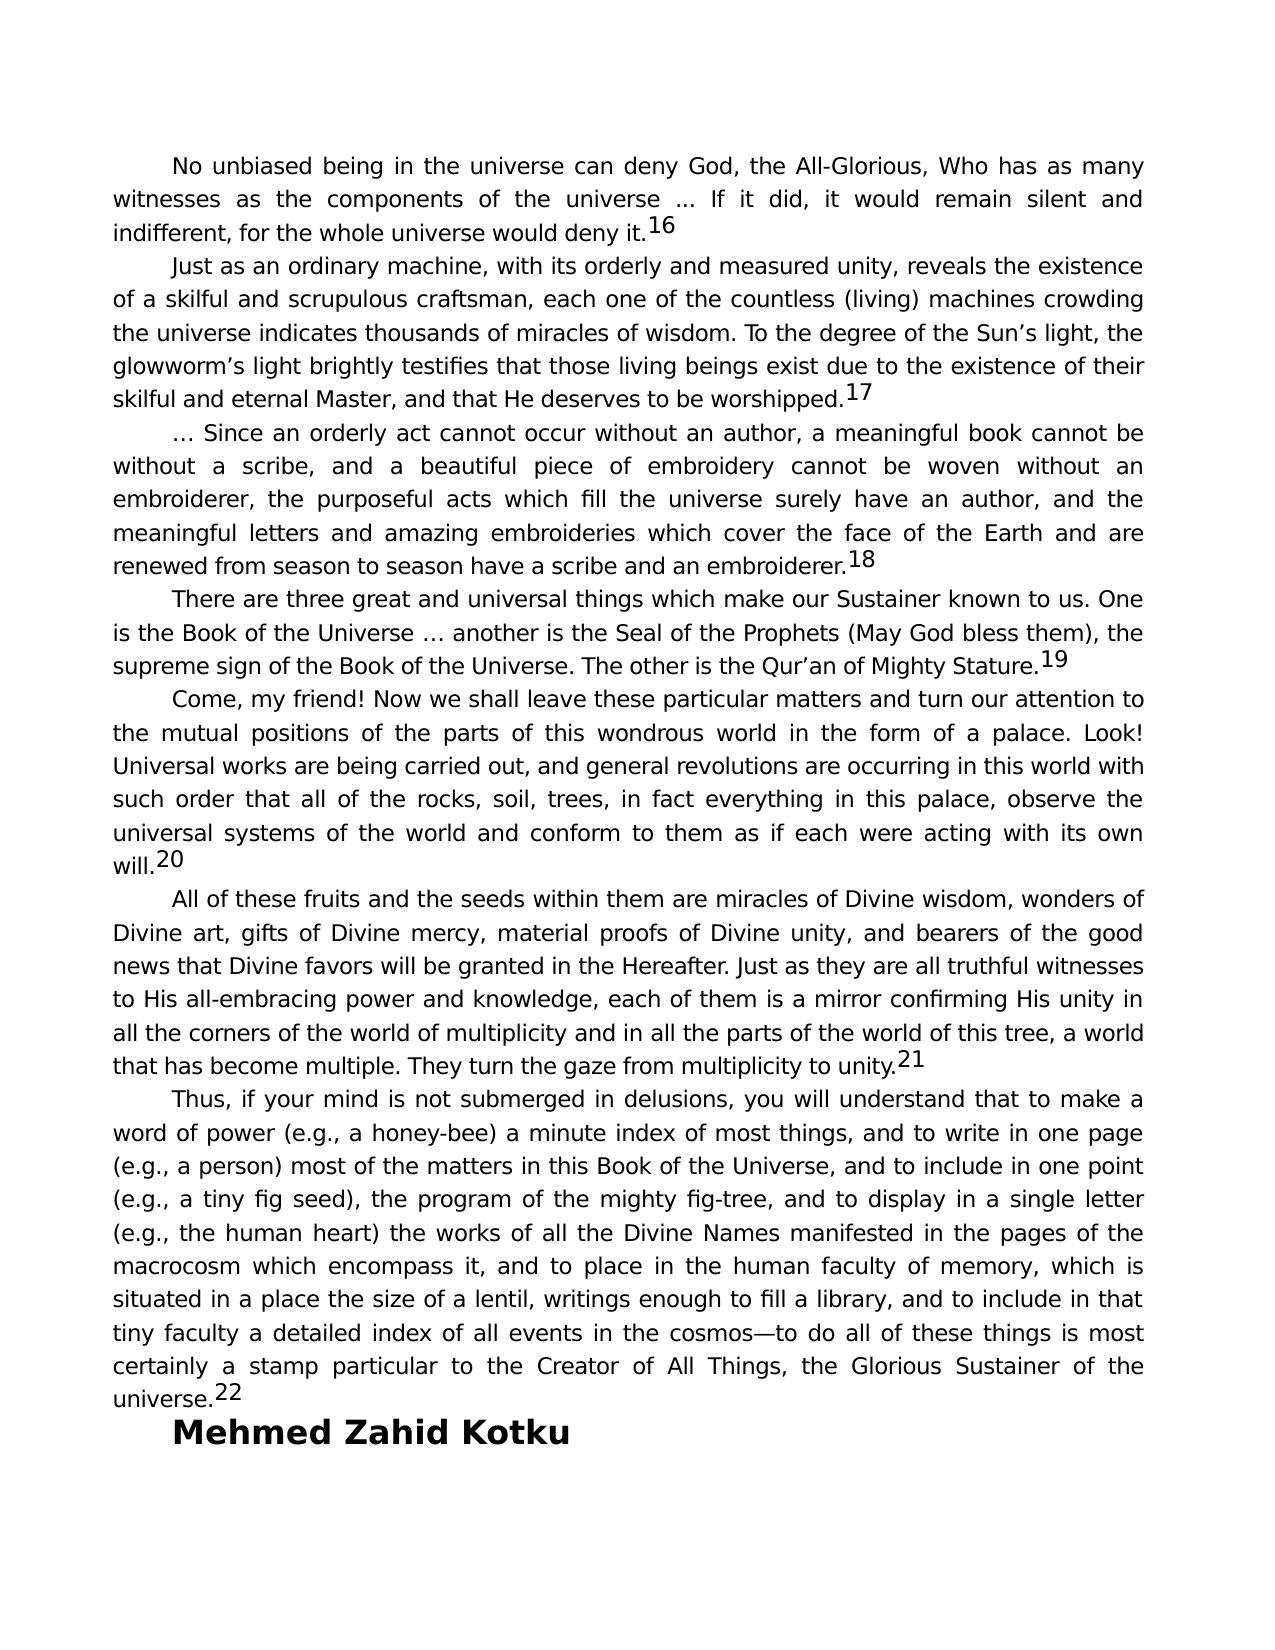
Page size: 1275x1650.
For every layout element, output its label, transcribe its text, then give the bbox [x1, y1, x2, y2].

text Mehmed Zahid Kotku [112, 1414, 1145, 1452]
text There are three great and universal things which make our Sustainer known to us. One is the Book of the Universe … another is the Seal of the Prophets (May God bless them), the supreme sign of the Book of the Universe. The other is the Qur’an of Mighty Stature.19 [112, 581, 1145, 681]
text Just as an ordinary machine, with its orderly and measured unity, reveals the existence of a skilful and scrupulous craftsman, each one of the countless (living) machines crowding the universe indicates thousands of miracles of wisdom. To the degree of the Sun’s light, the glowworm’s light brightly testifies that those living beings exist due to the existence of their skilful and eternal Master, and that He deserves to be worshipped.17 [112, 248, 1145, 414]
text No unbiased being in the universe can deny God, the All-Glorious, Who has as many witnesses as the components of the universe ... If it did, it would remain silent and indifferent, for the whole universe would deny it.16 [112, 148, 1145, 248]
text … Since an orderly act cannot occur without an author, a meaningful book cannot be without a scribe, and a beautiful piece of embroidery cannot be woven without an embroiderer, the purposeful acts which fill the universe surely have an author, and the meaningful letters and amazing embroideries which cover the face of the Earth and are renewed from season to season have a scribe and an embroiderer.18 [112, 414, 1145, 581]
text All of these fruits and the seeds within them are miracles of Divine wisdom, wonders of Divine art, gifts of Divine mercy, material proofs of Divine unity, and bearers of the good news that Divine favors will be granted in the Hereafter. Just as they are all truthful witnesses to His all-embracing power and knowledge, each of them is a mirror confirming His unity in all the corners of the world of multiplicity and in all the parts of the world of this tree, a world that has become multiple. They turn the gaze from multiplicity to unity.21 [112, 881, 1145, 1081]
text Thus, if your mind is not submerged in delusions, you will understand that to make a word of power (e.g., a honey-bee) a minute index of most things, and to write in one page (e.g., a person) most of the matters in this Book of the Universe, and to include in one point (e.g., a tiny fig seed), the program of the mighty fig-tree, and to display in a single letter (e.g., the human heart) the works of all the Divine Names manifested in the pages of the macrocosm which encompass it, and to place in the human faculty of memory, which is situated in a place the size of a lentil, writings enough to fill a library, and to include in that tiny faculty a detailed index of all events in the cosmos—to do all of these things is most certainly a stamp particular to the Creator of All Things, the Glorious Sustainer of the universe.22 [112, 1081, 1145, 1414]
text Come, my friend! Now we shall leave these particular matters and turn our attention to the mutual positions of the parts of this wondrous world in the form of a palace. Look! Universal works are being carried out, and general revolutions are occurring in this world with such order that all of the rocks, soil, trees, in fact everything in this palace, observe the universal systems of the world and conform to them as if each were acting with its own will.20 [112, 681, 1145, 881]
